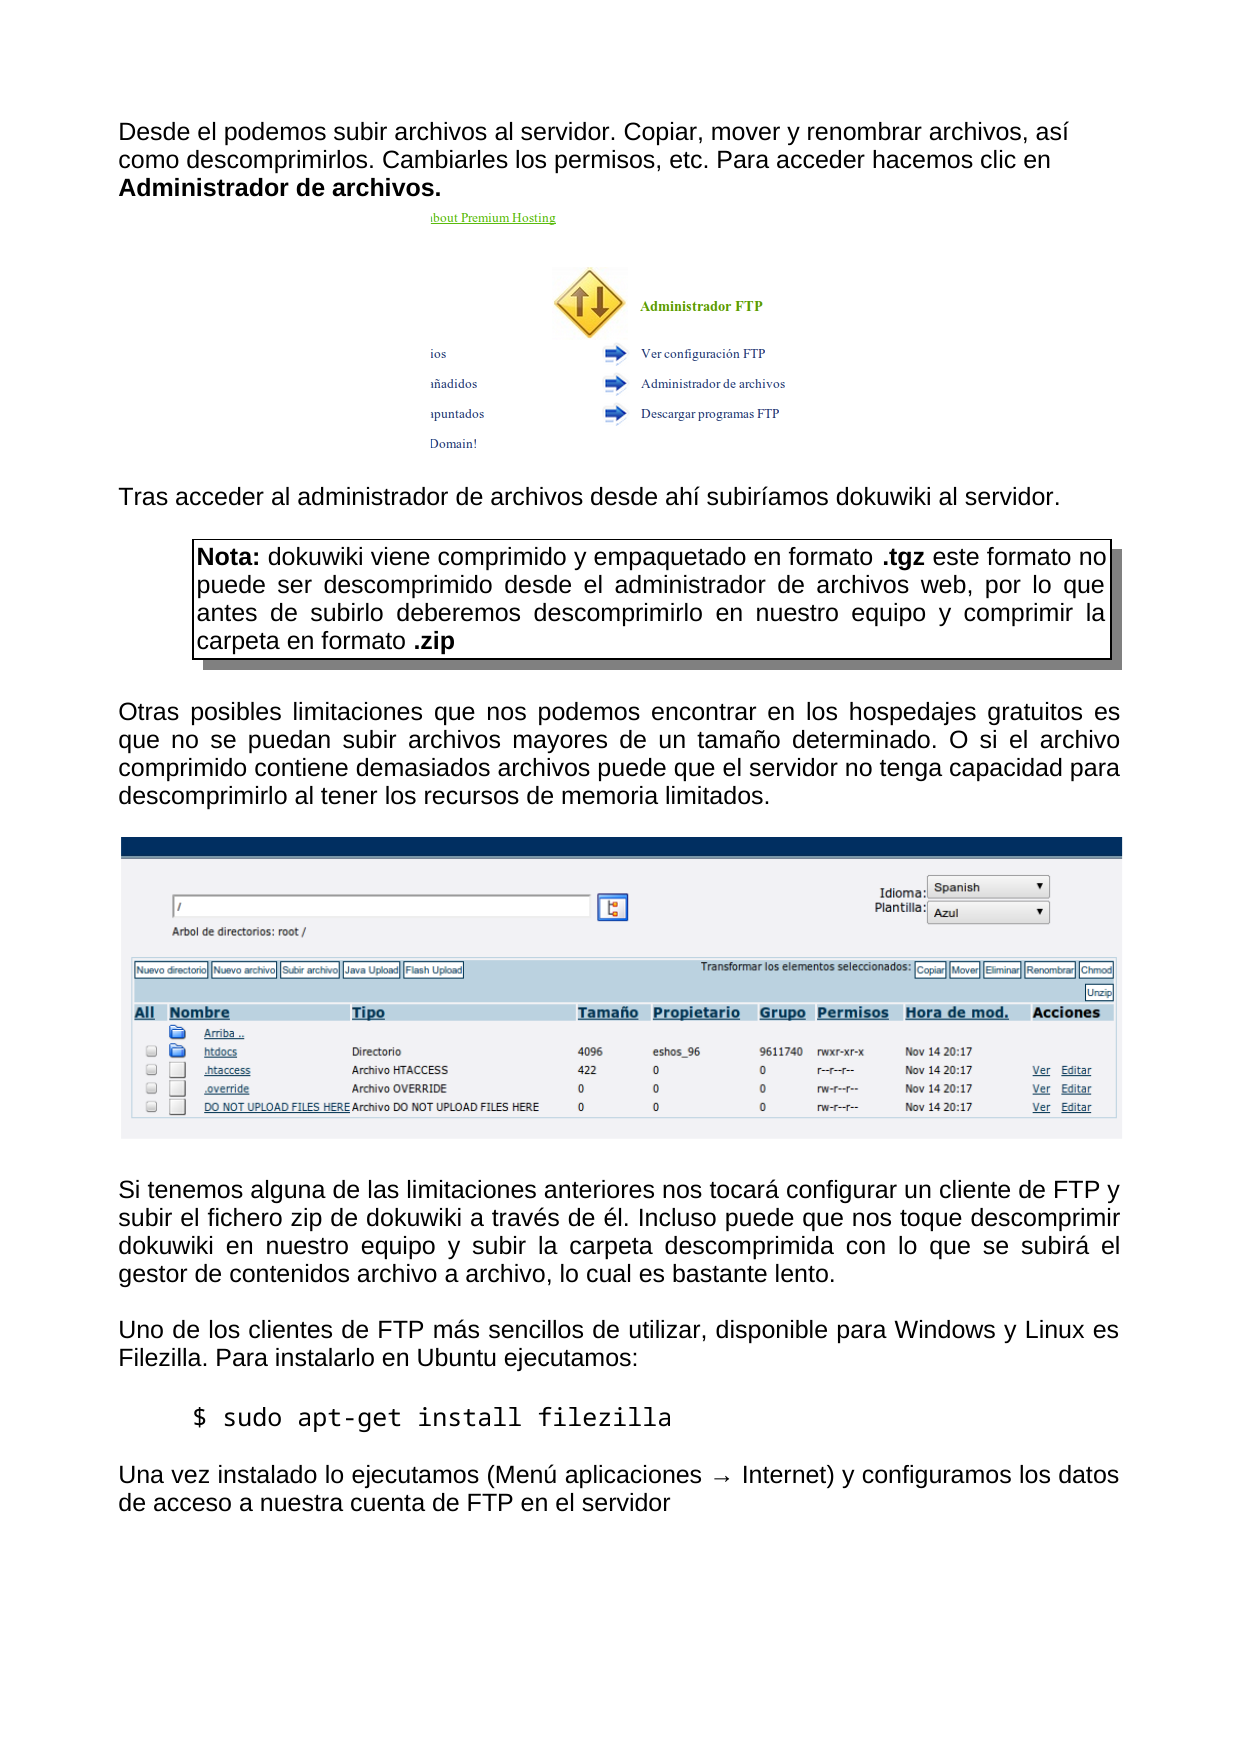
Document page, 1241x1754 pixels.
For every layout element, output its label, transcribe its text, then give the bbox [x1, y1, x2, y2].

text Otras posibles limitaciones que nos podemos encontrar en los hospedajes gratuitos es que no se puedan subir archivos mayores de un tamaño determinado. O si el archivo comprimido contiene demasiados archivos puede que el servidor no tenga capacidad para descomprimirlo al tener los recursos de memoria limitados. [118, 698, 1122, 809]
text Uno de los clientes de FTP más sencillos de utilizar, disponible para Windows y Linux es Filezilla. Para instalarlo en Ubuntu ejecutamos: [118, 1316, 1122, 1371]
text $ sudo apt-get install filezilla [192, 1399, 1122, 1433]
text Nota: dokuwiki viene comprimido y empaquetado en formato .tgz este formato no puede ser descomprimido desde el administrador de archivos web, por lo que antes de subirlo deberemos descomprimirlo en nuestro equipo y comprimir la carpeta en formato .zip [194, 540, 1110, 658]
text Si tenemos alguna de las limitaciones anteriores nos tocará configurar un cliente de FTP y subir el fichero zip de dokuwiki a través de él. Incluso puede que nos toque descomprimir dokuwiki en nuestro equipo y subir la carpeta descomprimida con lo que se subirá el gestor de contenidos archivo a archivo, lo cual es bastante lento. [118, 1176, 1122, 1288]
picture [118, 837, 1123, 1148]
picture [430, 201, 810, 455]
text Tras acceder al administrador de archivos desde ahí subiríamos dokuwiki al servidor. [118, 483, 1122, 511]
text Desde el podemos subir archivos al servidor. Copiar, mover y renombrar archivos, así como descomprimirlos. Cambiarles los permisos, etc. Para acceder hacemos clic en Administrador de archivos. [118, 118, 1122, 202]
text Una vez instalado lo ejecutamos (Menú aplicaciones → Internet) y configuramos los datos de acceso a nuestra cuenta de FTP en el servidor [118, 1461, 1122, 1517]
